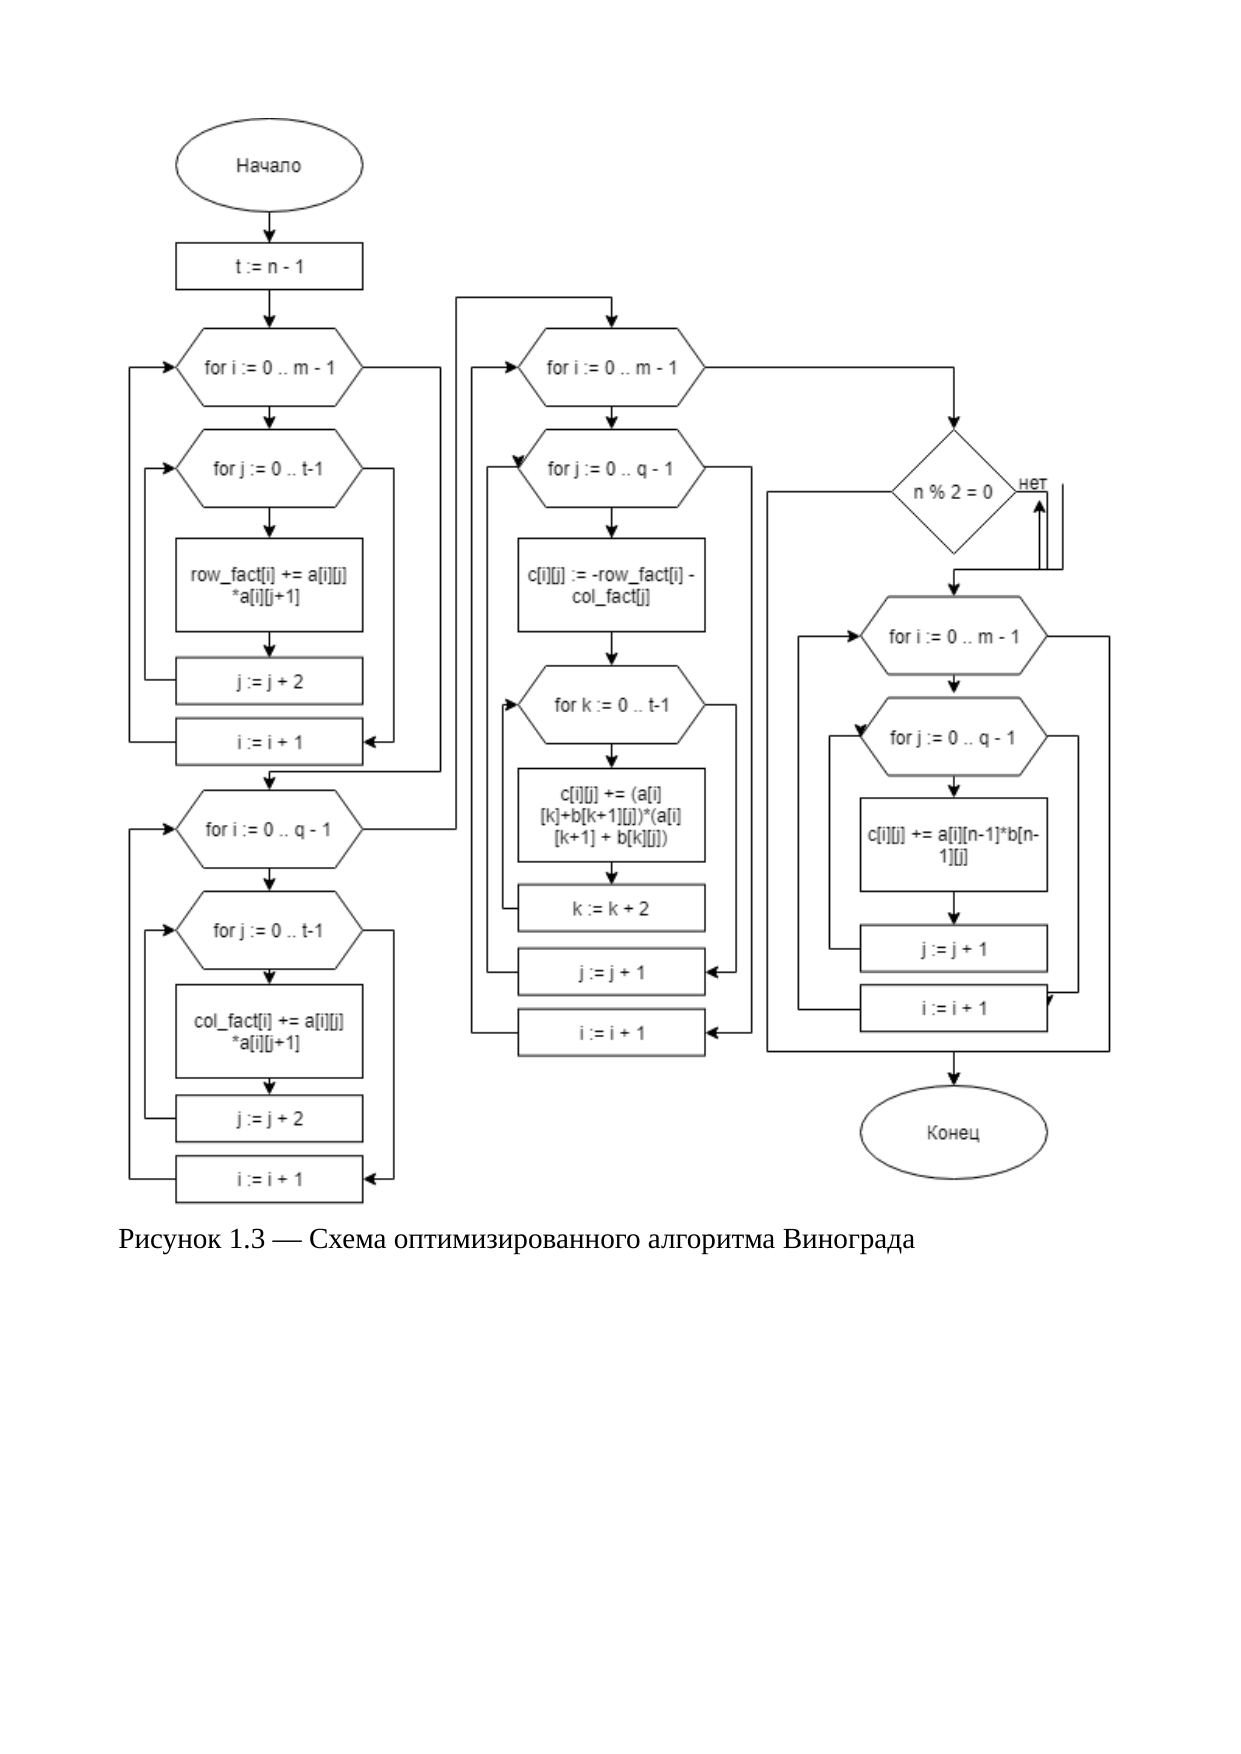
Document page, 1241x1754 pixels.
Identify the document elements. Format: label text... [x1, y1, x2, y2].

picture [118, 118, 1123, 1205]
text Рисунок 1.3 — Схема оптимизированного алгоритма Винограда [118, 1205, 1122, 1255]
